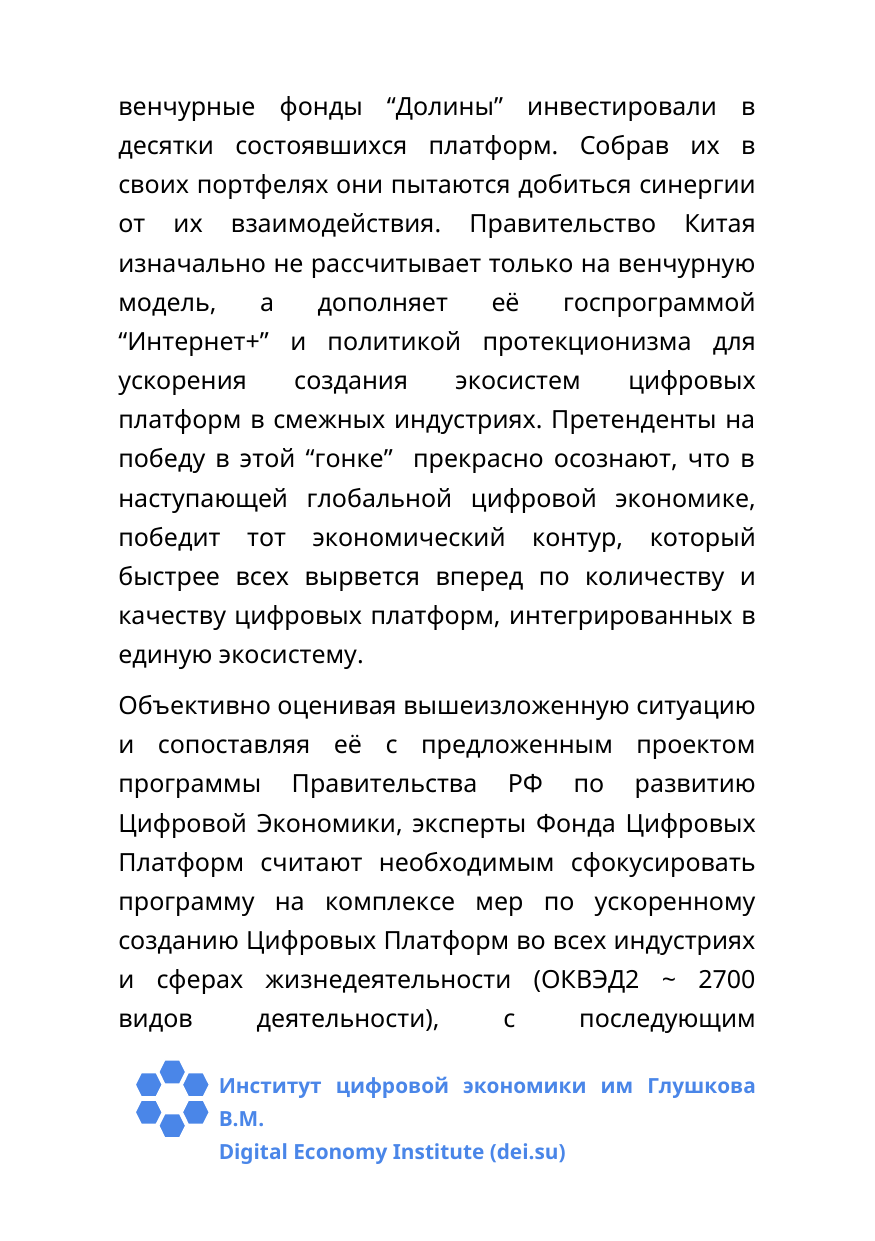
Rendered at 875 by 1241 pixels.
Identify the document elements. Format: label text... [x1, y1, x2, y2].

text Объективно оценивая вышеизложенную ситуацию и сопоставляя её с предложенным проектом программы Правительства РФ по развитию Цифровой Экономики, эксперты Фонда Цифровых Платформ считают необходимым сфокусировать программу на комплексе мер по ускоренному созданию Цифровых Платформ во всех индустриях и сферах жизнедеятельности (ОКВЭД2 ~ 2700 видов деятельности), с последующим [118, 688, 756, 1035]
text венчурные фонды “Долины” инвестировали в десятки состоявшихся платформ. Собрав их в своих портфелях они пытаются добиться синергии от их взаимодействия. Правительство Китая изначально не рассчитывает только на венчурную модель, а дополняет её госпрограммой “Интернет+” и политикой протекционизма для ускорения создания экосистем цифровых платформ в смежных индустриях. Претенденты на победу в этой “гонке” прекрасно осознают, что в наступающей глобальной цифровой экономике, победит тот экономический контур, который быстрее всех вырвется вперед по количеству и качеству цифровых платформ, интегрированных в единую экосистему. [118, 88, 756, 671]
